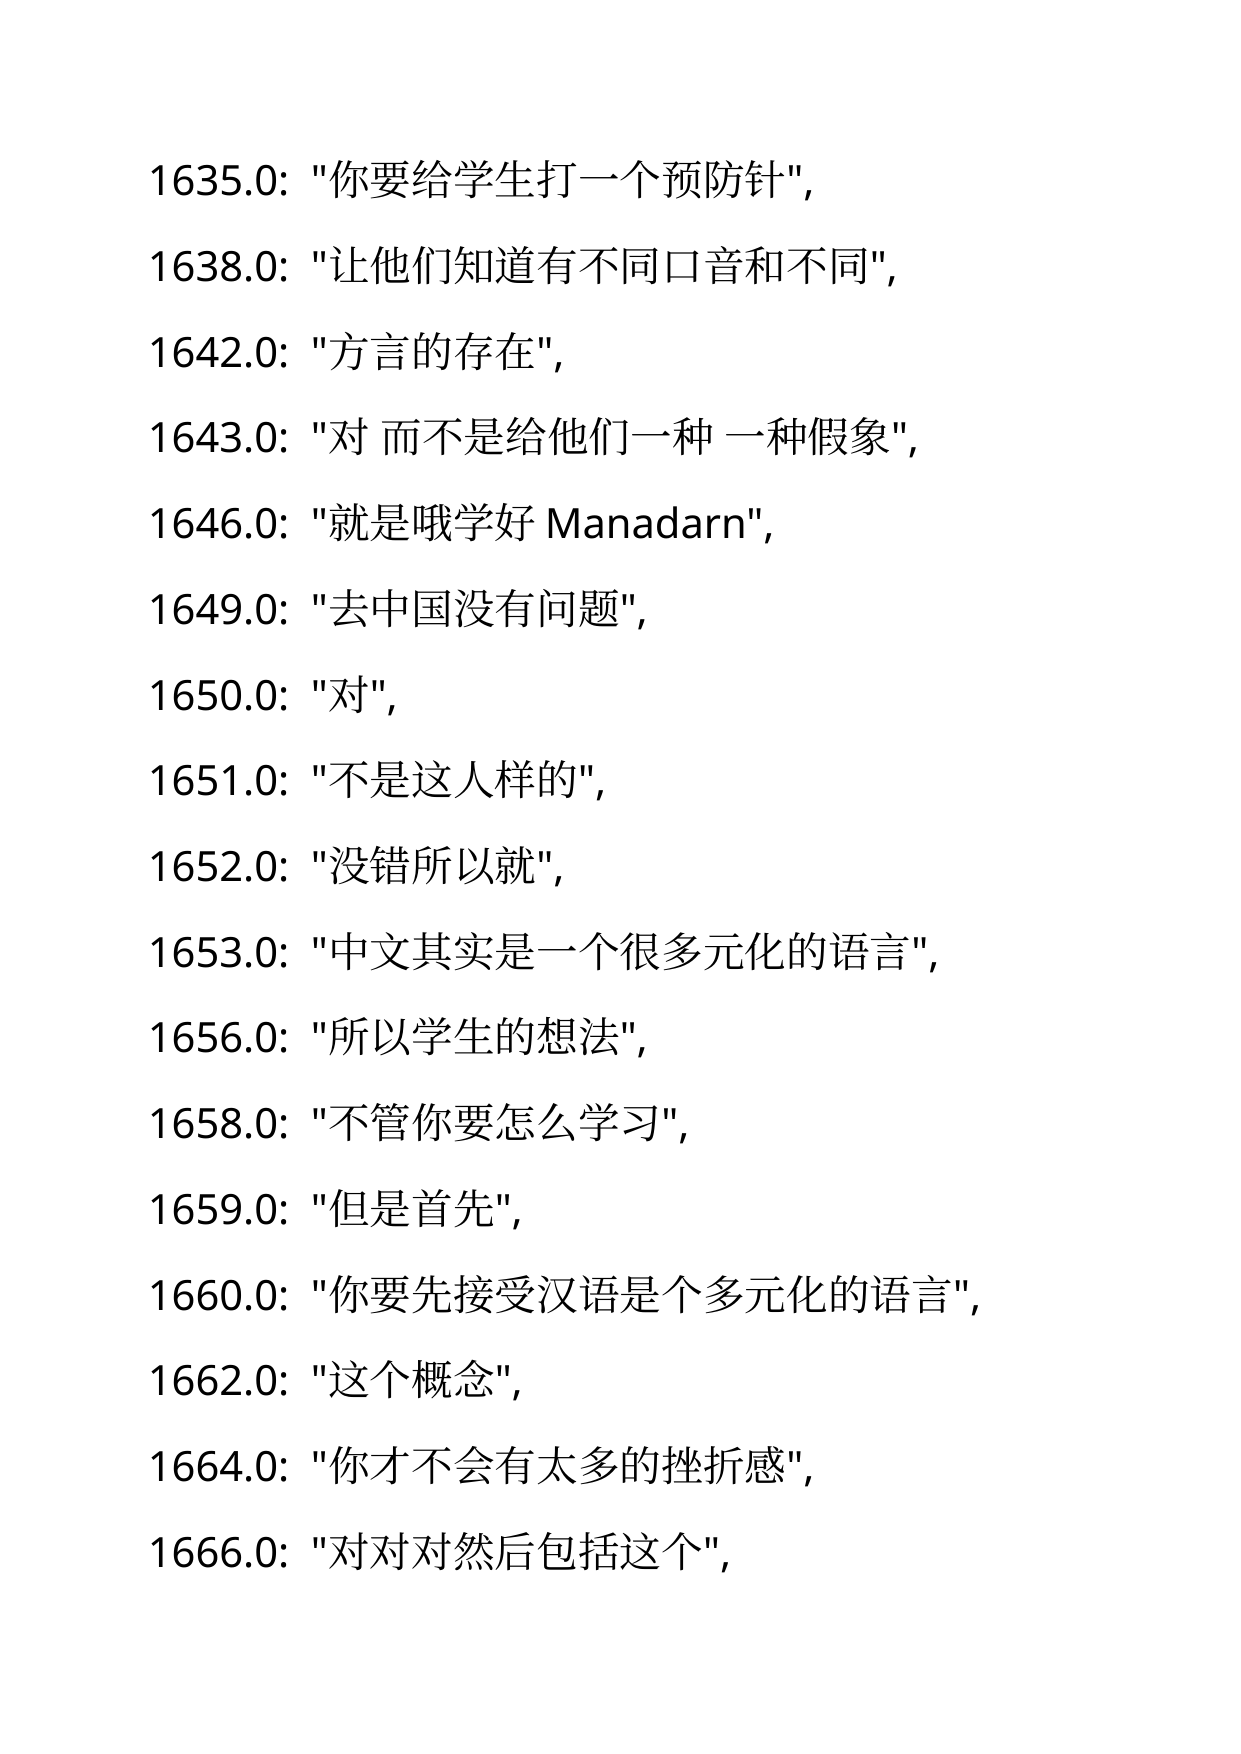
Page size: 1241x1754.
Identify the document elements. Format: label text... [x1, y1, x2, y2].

text 1635.0: "你要给学生打一个预防针", [148, 148, 1093, 208]
text 1660.0: "你要先接受汉语是个多元化的语言", [148, 1262, 1093, 1322]
text 1659.0: "但是首先", [148, 1176, 1093, 1236]
text 1646.0: "就是哦学好Manadarn", [148, 491, 1093, 551]
text 1649.0: "去中国没有问题", [148, 576, 1093, 636]
text 1651.0: "不是这人样的", [148, 748, 1093, 808]
text 1656.0: "所以学生的想法", [148, 1005, 1093, 1065]
text 1653.0: "中文其实是一个很多元化的语言", [148, 919, 1093, 979]
text 1638.0: "让他们知道有不同口音和不同", [148, 233, 1093, 293]
text 1643.0: "对 而不是给他们一种 一种假象", [148, 405, 1093, 465]
text 1662.0: "这个概念", [148, 1348, 1093, 1408]
text 1658.0: "不管你要怎么学习", [148, 1091, 1093, 1151]
text 1652.0: "没错所以就", [148, 833, 1093, 893]
text 1642.0: "方言的存在", [148, 319, 1093, 379]
text 1666.0: "对对对然后包括这个", [148, 1519, 1093, 1579]
text 1650.0: "对", [148, 662, 1093, 722]
text 1664.0: "你才不会有太多的挫折感", [148, 1433, 1093, 1494]
